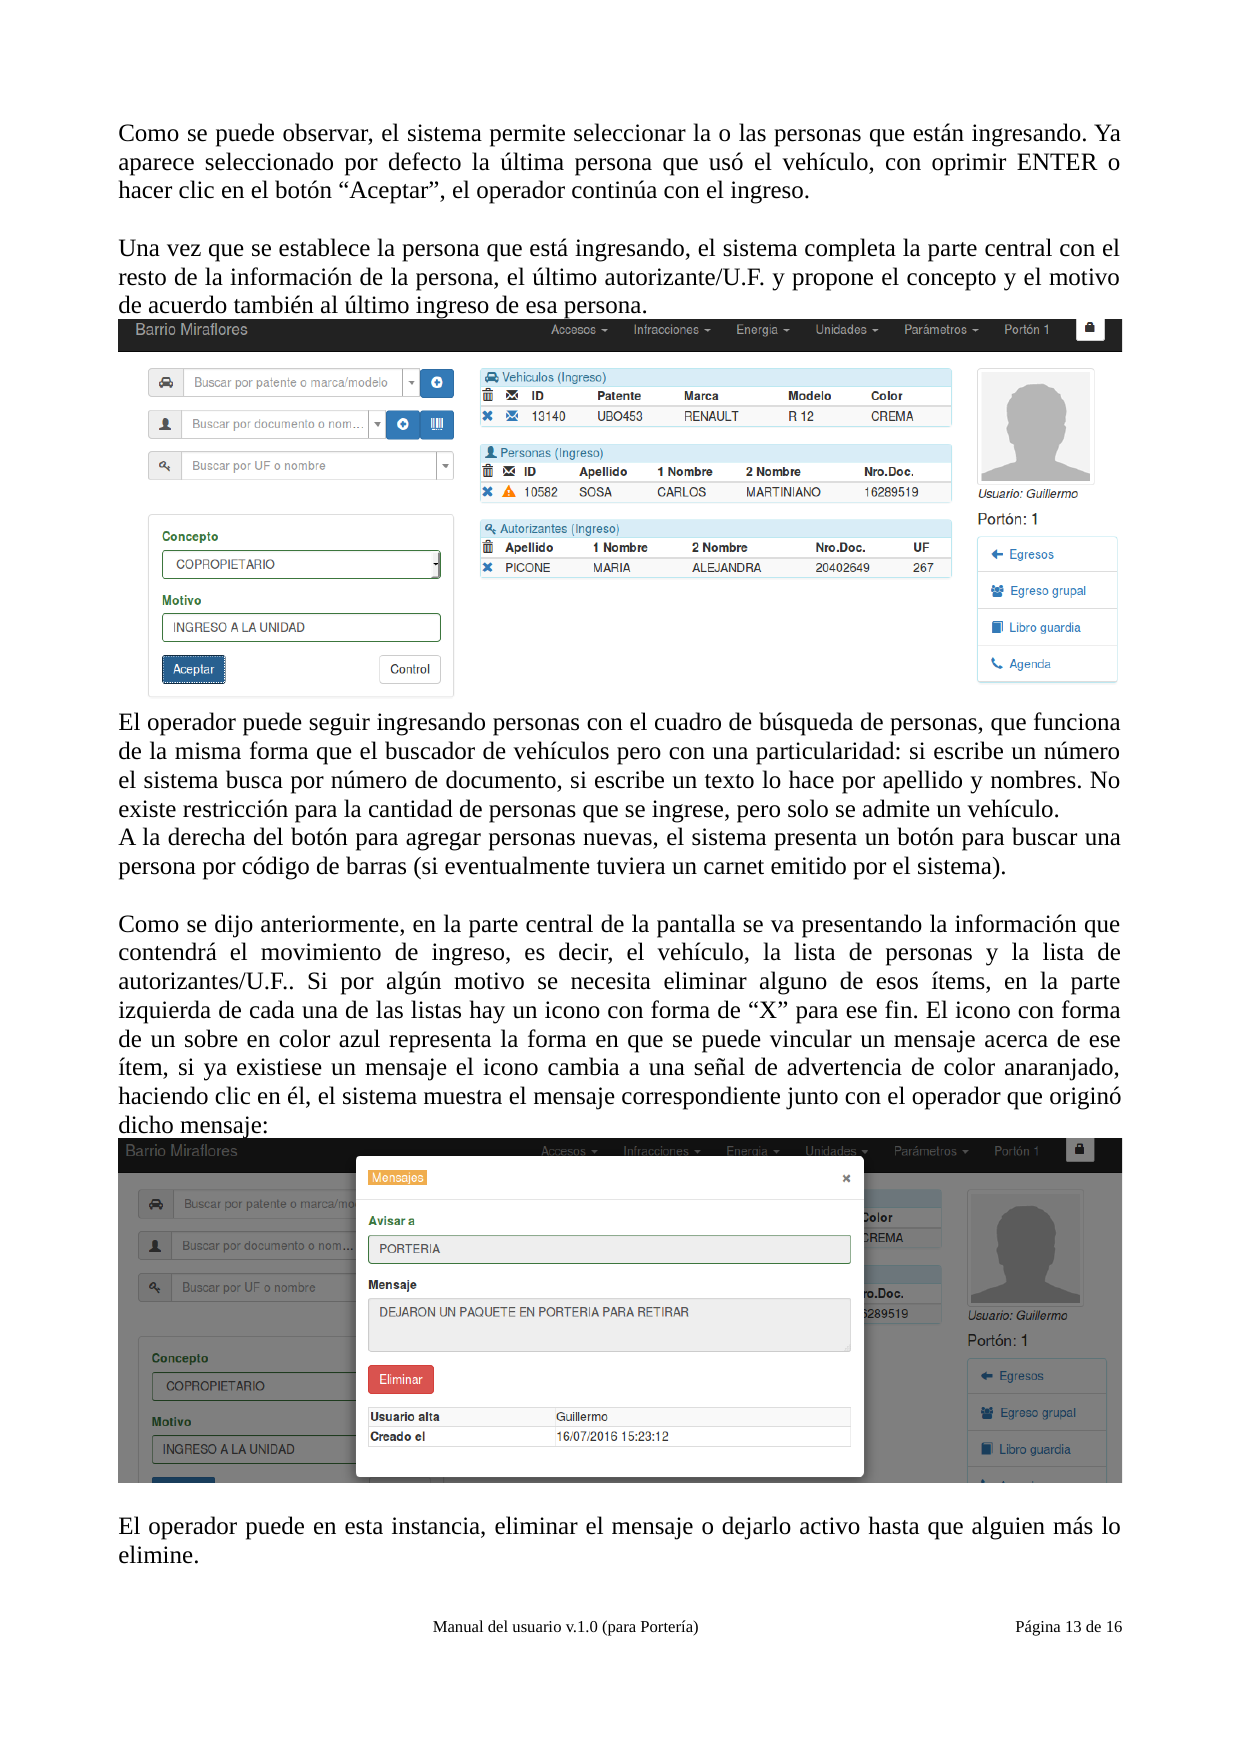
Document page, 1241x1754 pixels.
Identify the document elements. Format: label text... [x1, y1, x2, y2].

text El operador puede en esta instancia, eliminar el mensaje o dejarlo activo hasta que alguien más lo elimine. [118, 1511, 1122, 1569]
text Como se puede observar, el sistema permite seleccionar la o las personas que están ingresando. Ya aparece seleccionado por defecto la última persona que usó el vehículo, con oprimir ENTER o hacer clic en el botón “Aceptar”, el operador continúa con el ingreso. [118, 118, 1122, 204]
picture [118, 319, 1123, 708]
picture [118, 1138, 1123, 1483]
text Como se dijo anteriormente, en la parte central de la pantalla se va presentando la información que contendrá el movimiento de ingreso, es decir, el vehículo, la lista de personas y la lista de autorizantes/U.F.. Si por algún motivo se necesita eliminar alguno de esos ítems, en la parte izquierda de cada una de las listas hay un icono con forma de “X” para ese fin. El icono con forma de un sobre en color azul representa la forma en que se puede vincular un mensaje acerca de ese ítem, si ya existiese un mensaje el icono cambia a una señal de advertencia de color anaranjado, haciendo clic en él, el sistema muestra el mensaje correspondiente junto con el operador que originó dicho mensaje: [118, 909, 1122, 1138]
text A la derecha del botón para agregar personas nuevas, el sistema presenta un botón para buscar una persona por código de barras (si eventualmente tuviera un carnet emitido por el sistema). [118, 822, 1122, 880]
text El operador puede seguir ingresando personas con el cuadro de búsqueda de personas, que funciona de la misma forma que el buscador de vehículos pero con una particularidad: si escribe un número el sistema busca por número de documento, si escribe un texto lo hace por apellido y nombres. No existe restricción para la cantidad de personas que se ingrese, pero solo se admite un vehículo. [118, 708, 1122, 822]
text Una vez que se establece la persona que está ingresando, el sistema completa la parte central con el resto de la información de la persona, el último autorizante/U.F. y propone el concepto y el motivo de acuerdo también al último ingreso de esa persona. [118, 233, 1122, 319]
